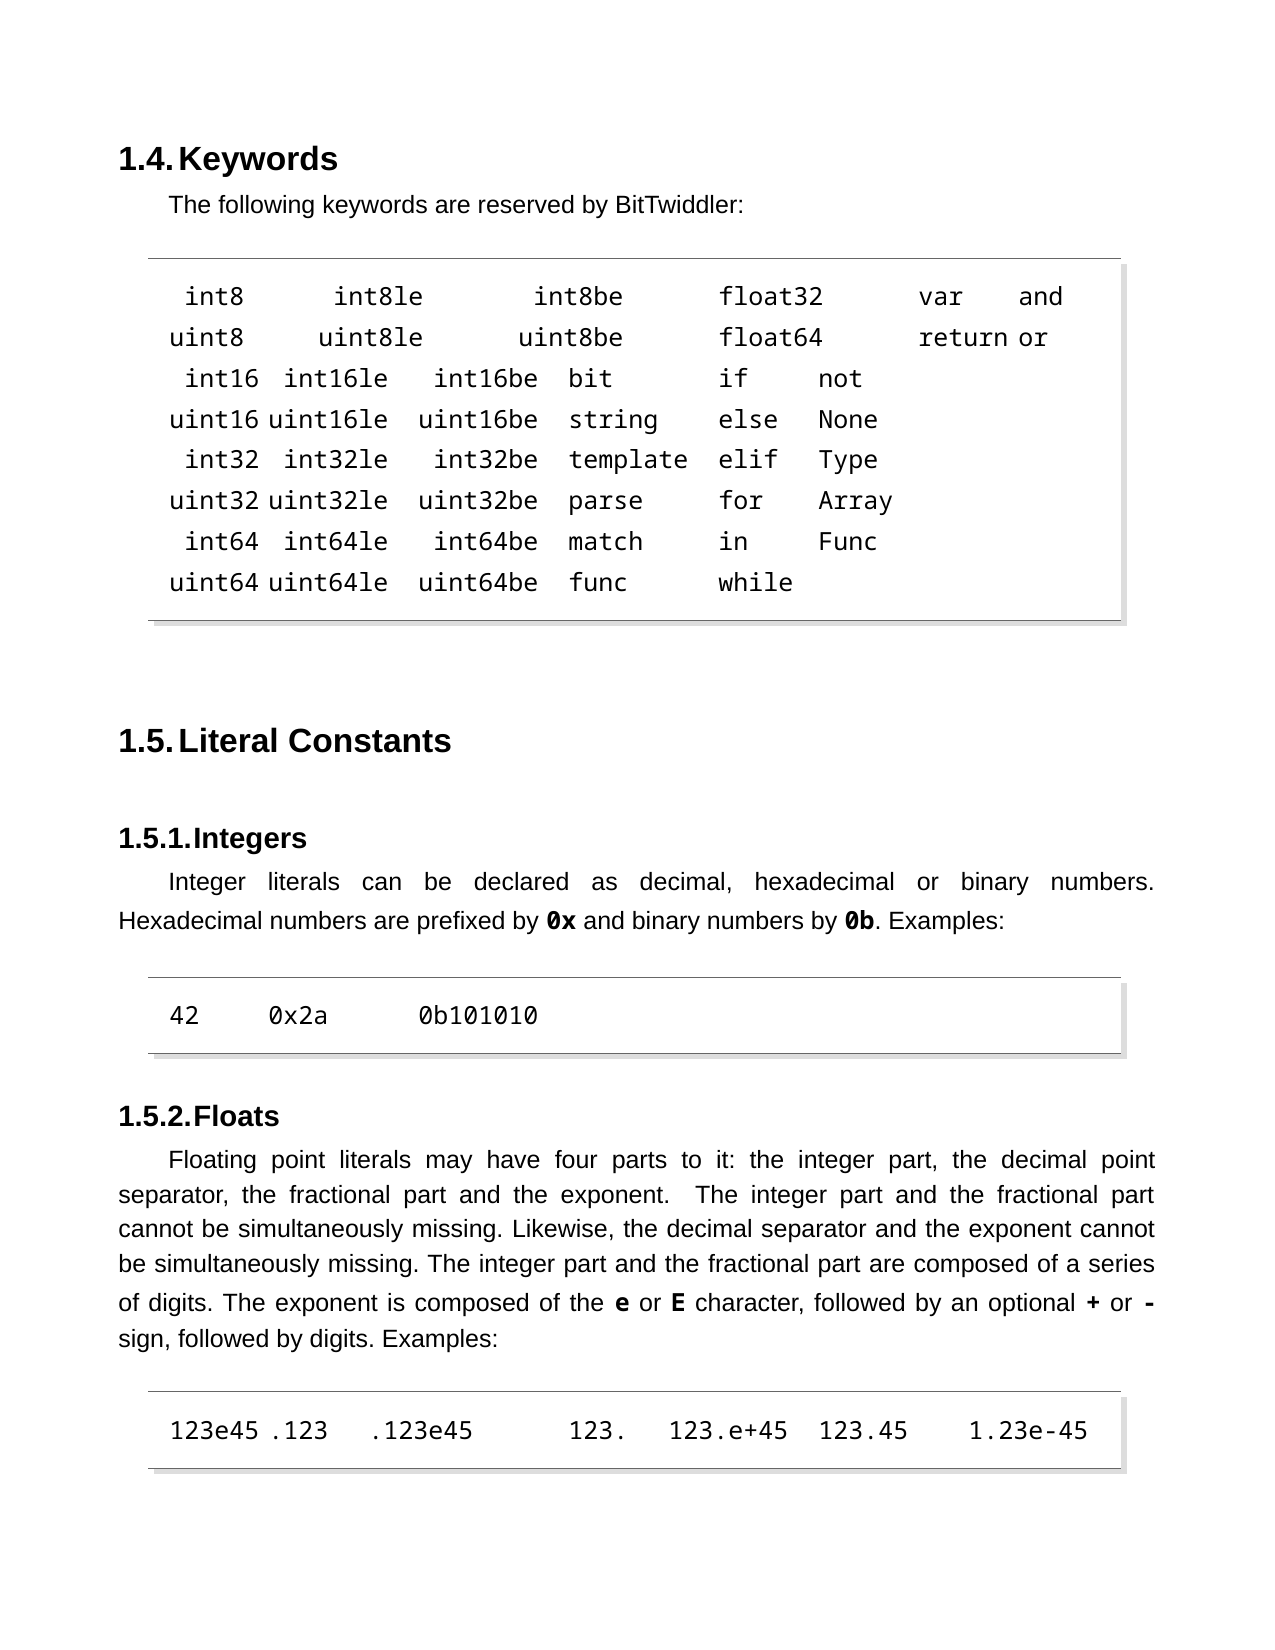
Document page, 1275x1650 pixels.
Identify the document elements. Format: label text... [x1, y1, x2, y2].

subtitle Floats [118, 1099, 1157, 1133]
subtitle Integers [118, 821, 1157, 855]
text Integer literals can be declared as decimal, hexadecimal or binary numbers. Hexadecimal numbers are prefixed by 0x and binary numbers by 0b. Examples: [118, 867, 1157, 937]
text int32 int32le int32be template elif Type [148, 421, 1121, 462]
text int16 int16le int16be bit if not [148, 339, 1121, 380]
subtitle Keywords [118, 139, 1157, 178]
text 42 0x2a 0b101010 [148, 978, 1121, 1053]
subtitle Literal Constants [118, 721, 1157, 759]
text 123e45 .123 .123e45 123. 123.e+45 123.45 1.23e-45 [148, 1392, 1121, 1468]
text Floating point literals may have four parts to it: the integer part, the decimal point separator, the fractional part and the exponent. The integer part and the fractional part cannot be simultaneously missing. Likewise, the decimal separator and the exponent cannot be simultaneously missing. The integer part and the fractional part are composed of a series of digits. The exponent is composed of the e or E character, followed by an optional + or - sign, followed by digits. Examples: [118, 1145, 1157, 1353]
text The following keywords are reserved by BitTwiddler: [118, 190, 1157, 219]
text int64 int64le int64be match in Func [148, 503, 1121, 543]
text uint32 uint32le uint32be parse for Array [148, 462, 1121, 503]
text uint64 uint64le uint64be func while [148, 543, 1121, 620]
text int8 int8le int8be float32 var and [148, 259, 1121, 298]
text uint8 uint8le uint8be float64 return or [148, 298, 1121, 339]
text uint16 uint16le uint16be string else None [148, 380, 1121, 421]
